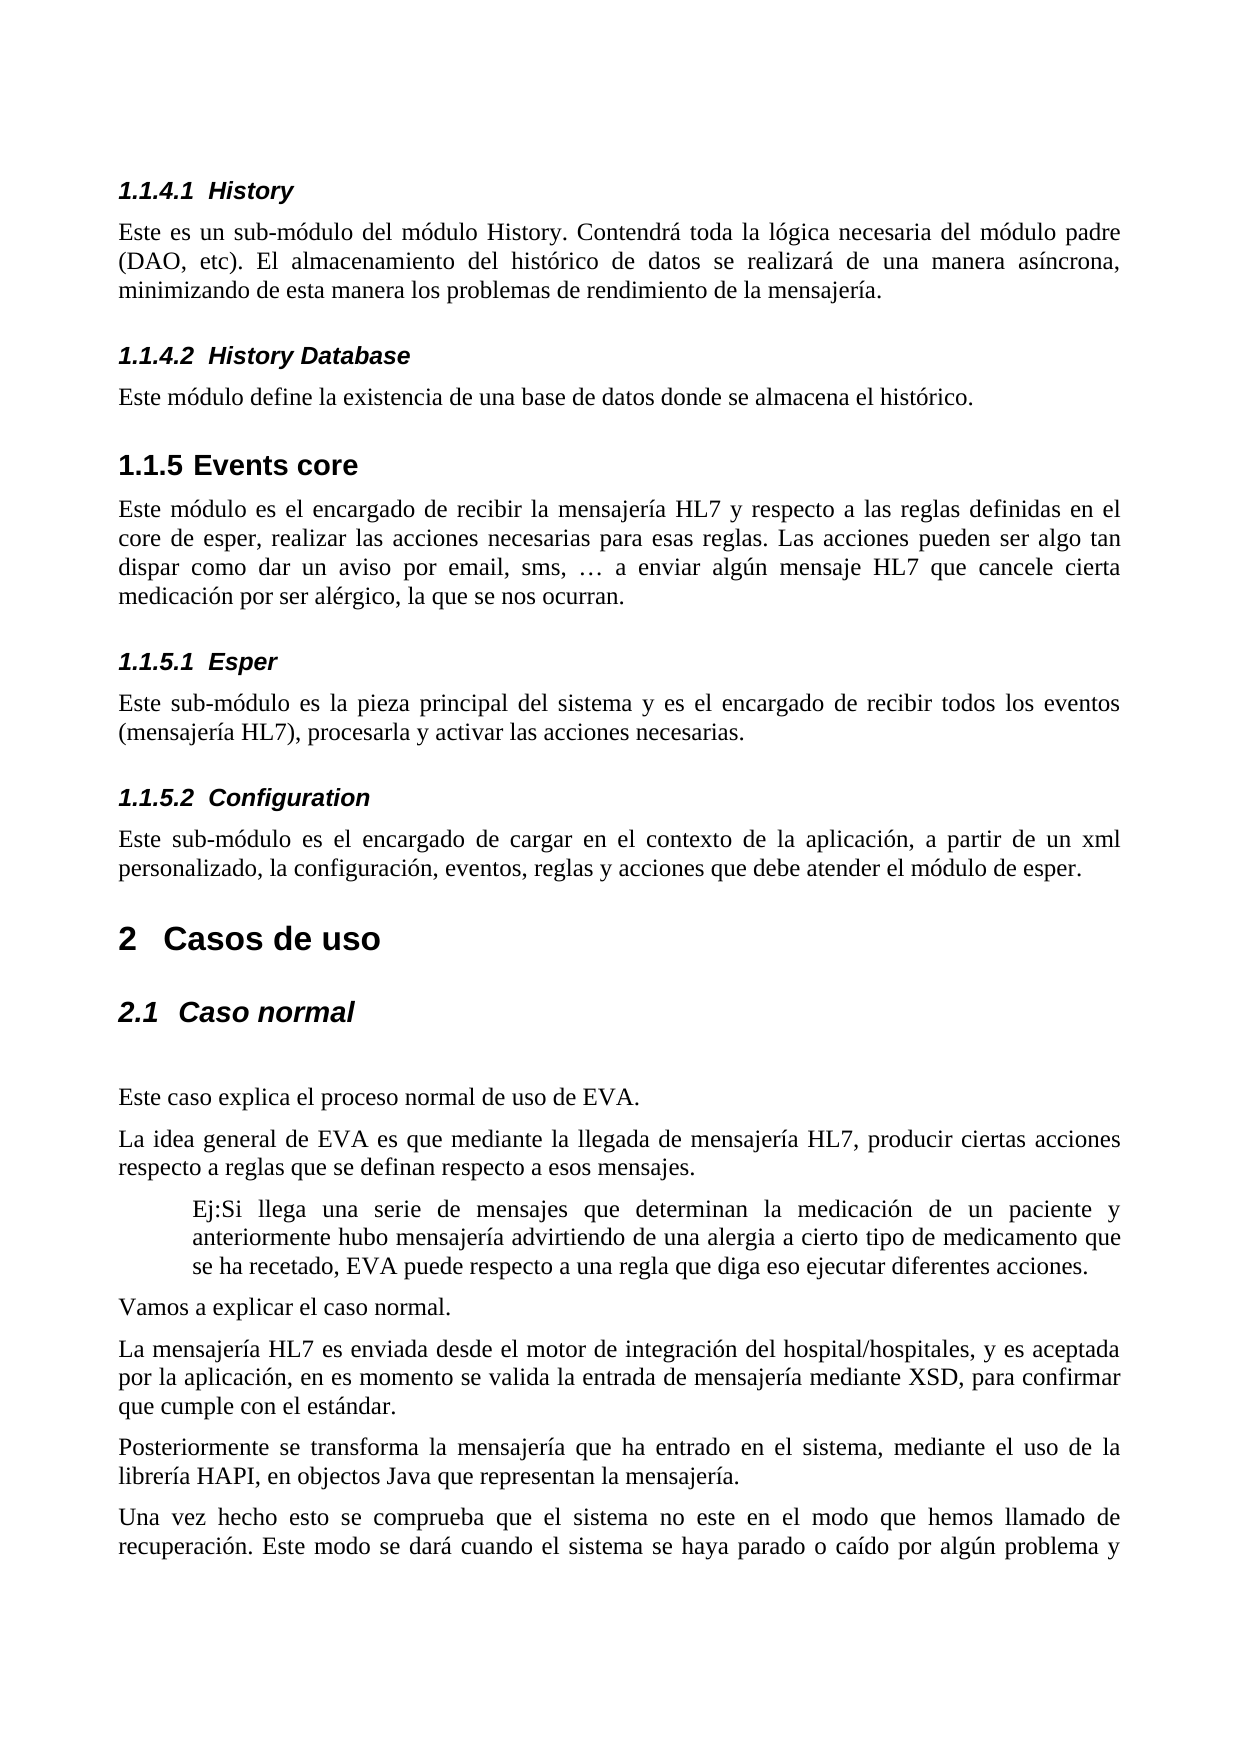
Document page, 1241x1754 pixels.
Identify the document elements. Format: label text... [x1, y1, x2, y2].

text Vamos a explicar el caso normal. [118, 1292, 1122, 1321]
text Este caso explica el proceso normal de uso de EVA. [118, 1082, 1122, 1111]
text Este módulo es el encargado de recibir la mensajería HL7 y respecto a las reglas definidas en el core de esper, realizar las acciones necesarias para esas reglas. Las acciones pueden ser algo tan dispar como dar un aviso por email, sms, … a enviar algún mensaje HL7 que cancele cierta medicación por ser alérgico, la que se nos ocurran. [118, 494, 1122, 609]
subtitle History Database [118, 341, 1122, 370]
text Posteriormente se transforma la mensajería que ha entrado en el sistema, mediante el uso de la librería HAPI, en objectos Java que representan la mensajería. [118, 1432, 1122, 1490]
subtitle Caso normal [118, 995, 1122, 1029]
text Este sub-módulo es la pieza principal del sistema y es el encargado de recibir todos los eventos (mensajería HL7), procesarla y activar las acciones necesarias. [118, 688, 1122, 746]
subtitle History [118, 176, 1122, 205]
text Este es un sub-módulo del módulo History. Contendrá toda la lógica necesaria del módulo padre (DAO, etc). El almacenamiento del histórico de datos se realizará de una manera asíncrona, minimizando de esta manera los problemas de rendimiento de la mensajería. [118, 217, 1122, 304]
subtitle Events core [118, 448, 1122, 482]
text Ej:Si llega una serie de mensajes que determinan la medicación de un paciente y anteriormente hubo mensajería advirtiendo de una alergia a cierto tipo de medicamento que se ha recetado, EVA puede respecto a una regla que diga eso ejecutar diferentes acciones. [192, 1194, 1122, 1280]
text Este sub-módulo es el encargado de cargar en el contexto de la aplicación, a partir de un xml personalizado, la configuración, eventos, reglas y acciones que debe atender el módulo de esper. [118, 824, 1122, 882]
subtitle Configuration [118, 783, 1122, 812]
subtitle Esper [118, 647, 1122, 676]
text La idea general de EVA es que mediante la llegada de mensajería HL7, producir ciertas acciones respecto a reglas que se definan respecto a esos mensajes. [118, 1124, 1122, 1181]
text Este módulo define la existencia de una base de datos donde se almacena el histórico. [118, 382, 1122, 411]
text Una vez hecho esto se comprueba que el sistema no este en el modo que hemos llamado de recuperación. Este modo se dará cuando el sistema se haya parado o caído por algún problema y [118, 1502, 1122, 1560]
text La mensajería HL7 es enviada desde el motor de integración del hospital/hospitales, y es aceptada por la aplicación, en es momento se valida la entrada de mensajería mediante XSD, para confirmar que cumple con el estándar. [118, 1334, 1122, 1420]
subtitle Casos de uso [118, 919, 1122, 958]
